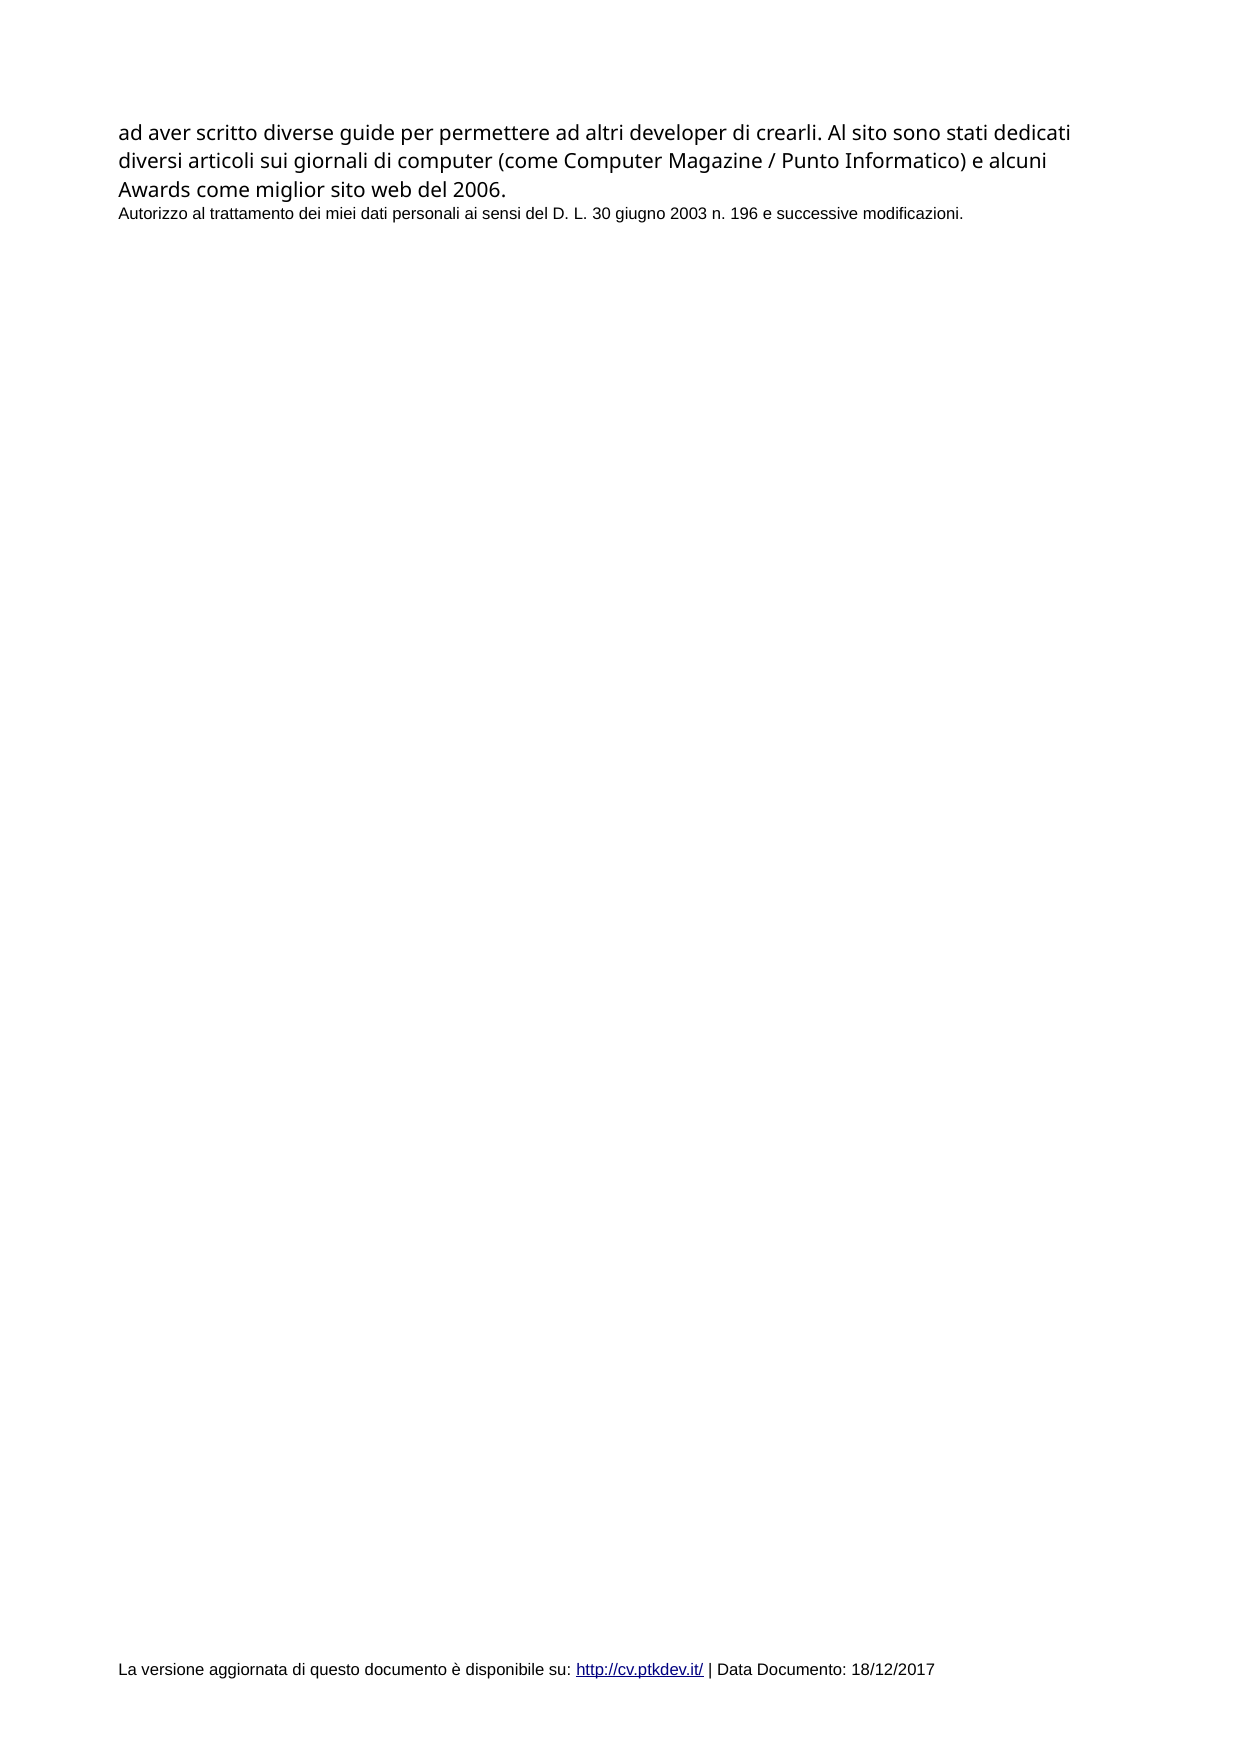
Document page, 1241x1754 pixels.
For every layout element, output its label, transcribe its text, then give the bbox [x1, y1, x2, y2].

text ad aver scritto diverse guide per permettere ad altri developer di crearli. Al sito sono stati dedicati diversi articoli sui giornali di computer (come Computer Magazine / Punto Informatico) e alcuni Awards come miglior sito web del 2006. [118, 118, 1122, 203]
text Autorizzo al trattamento dei miei dati personali ai sensi del D. L. 30 giugno 2003 n. 196 e successive modificazioni. [118, 203, 1122, 223]
